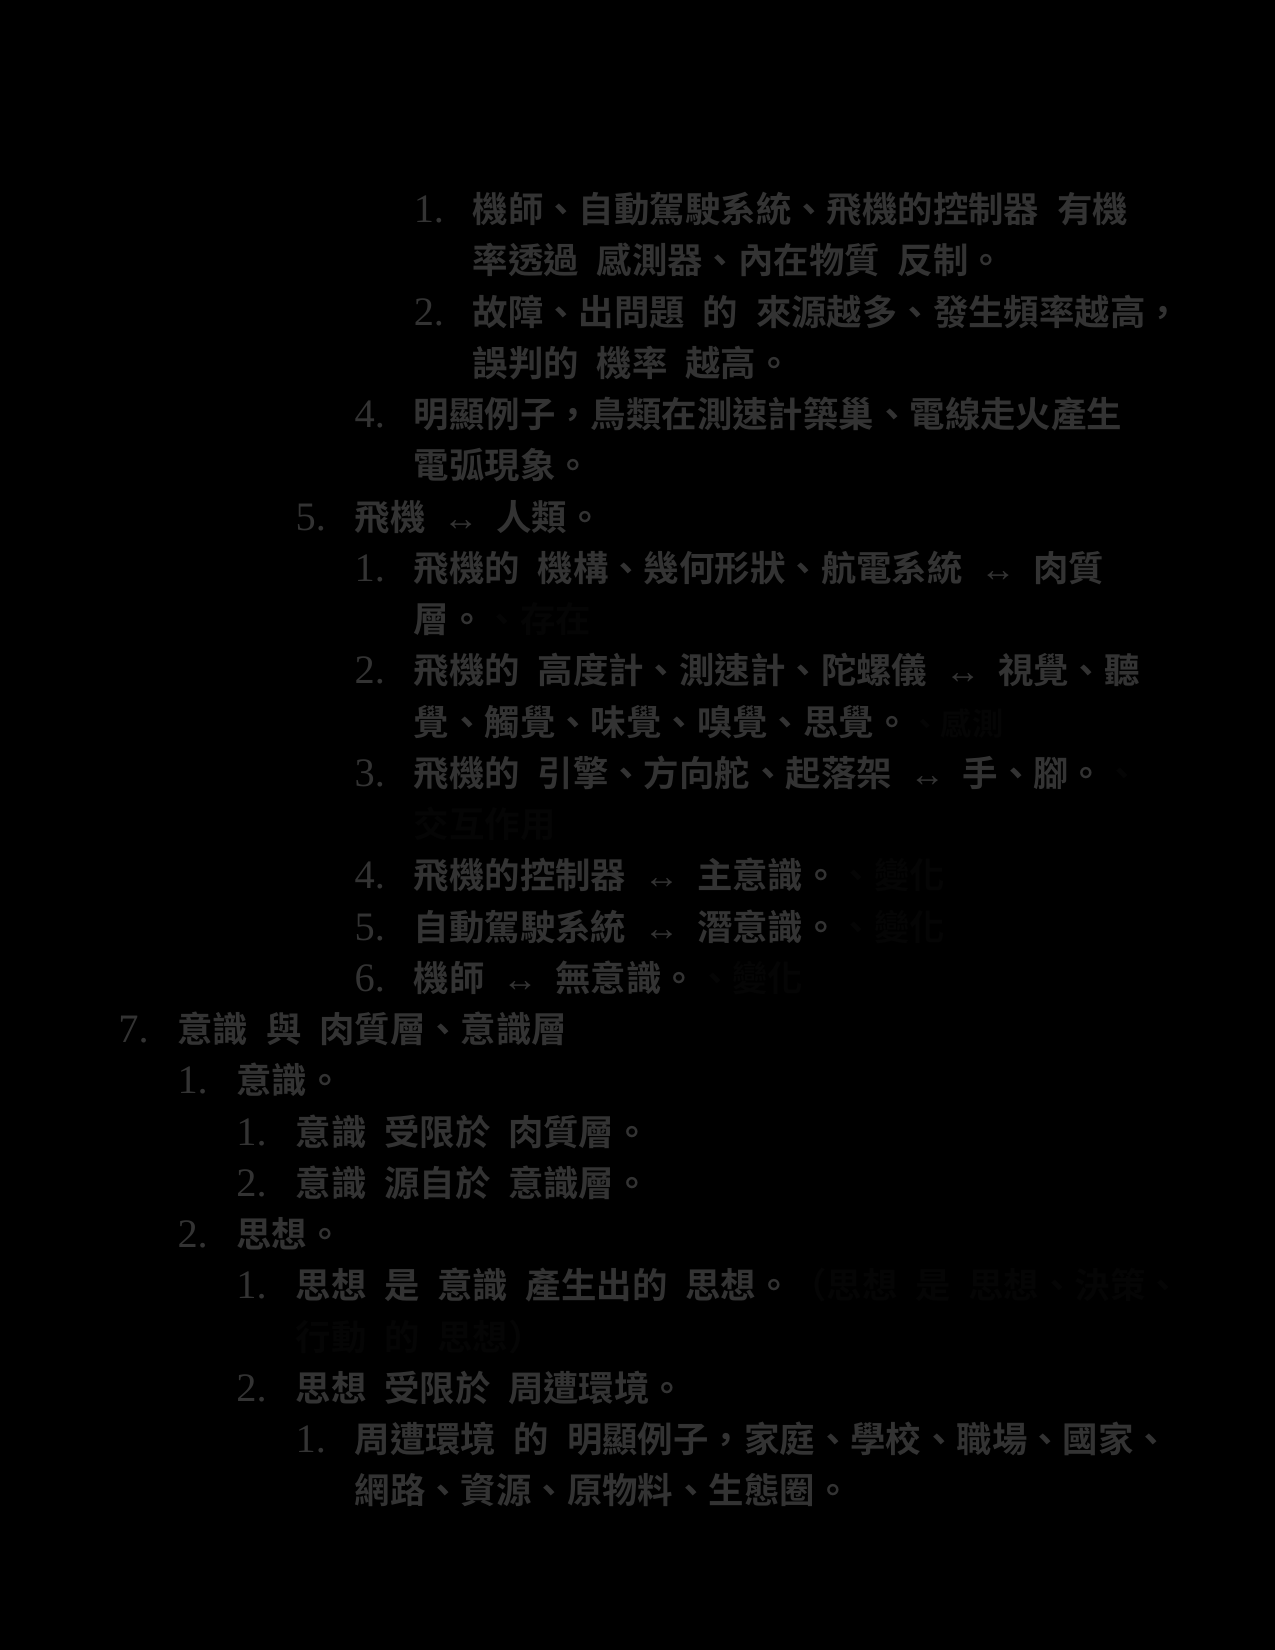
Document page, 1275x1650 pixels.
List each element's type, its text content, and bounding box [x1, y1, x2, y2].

list 自動駕駛系統 ↔ 潛意識。、變化 [354, 899, 1157, 950]
list 飛機的 機構、幾何形狀、航電系統 ↔ 肉質層。、存在 [354, 540, 1157, 643]
list 思想。 [177, 1207, 1157, 1258]
list 明顯例子，鳥類在測速計築巢、電線走火產生電弧現象。 [354, 387, 1157, 489]
list 思想 是 意識 產生出的 思想。（思想 是 思想、決策、行動 的 思想） [236, 1258, 1157, 1360]
list 意識 源自於 意識層。 [236, 1155, 1157, 1207]
list 意識 與 肉質層、意識層 [118, 1002, 1157, 1053]
list 機師、自動駕駛系統、飛機的控制器 有機率透過 感測器、內在物質 反制。 [413, 182, 1157, 284]
list 飛機 ↔ 人類。 [295, 489, 1157, 540]
list 周遭環境 的 明顯例子，家庭、學校、職場、國家、網路、資源、原物料、生態圈。 [295, 1412, 1157, 1514]
list 機師 ↔ 無意識。、變化 [354, 950, 1157, 1002]
list 思想 受限於 周遭環境。 [236, 1360, 1157, 1412]
list 意識。 [177, 1053, 1157, 1104]
list 意識 受限於 肉質層。 [236, 1104, 1157, 1155]
list 故障、出問題 的 來源越多、發生頻率越高，誤判的 機率 越高。 [413, 284, 1157, 387]
list 飛機的控制器 ↔ 主意識。、變化 [354, 848, 1157, 899]
list 飛機的 高度計、測速計、陀螺儀 ↔ 視覺、聽覺、觸覺、味覺、嗅覺、思覺。、感測 [354, 643, 1157, 745]
list 飛機的 引擎、方向舵、起落架 ↔ 手、腳。、交互作用 [354, 745, 1157, 848]
